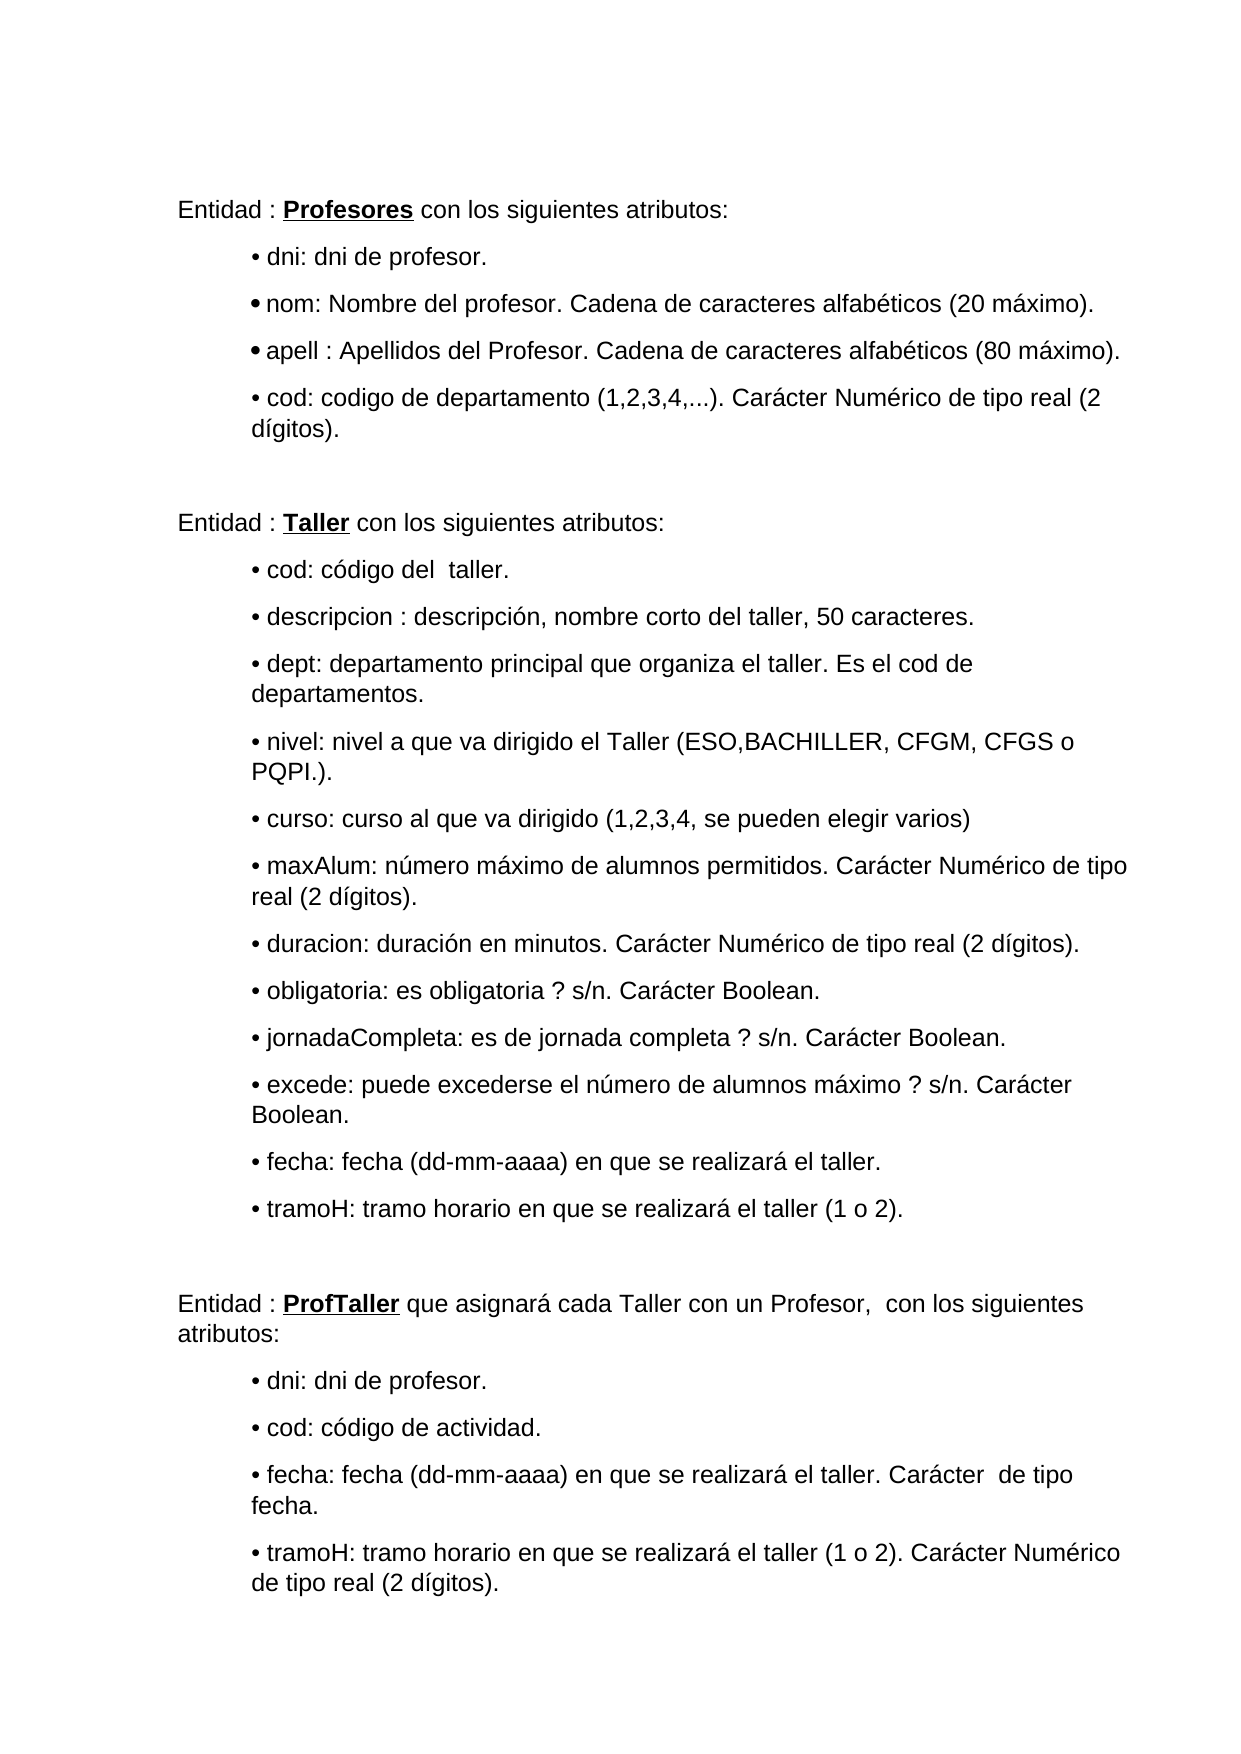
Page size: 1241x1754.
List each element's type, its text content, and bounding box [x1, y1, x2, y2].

text • curso: curso al que va dirigido (1,2,3,4, se pueden elegir varios) [251, 804, 1137, 833]
text • descripcion : descripción, nombre corto del taller, 50 caracteres. [251, 602, 1137, 631]
text • cod: código del taller. [251, 555, 1137, 584]
list apell : Apellidos del Profesor. Cadena de caracteres alfabéticos (80 máximo). [251, 336, 1137, 365]
text • jornadaCompleta: es de jornada completa ? s/n. Carácter Boolean. [251, 1023, 1137, 1052]
text • nivel: nivel a que va dirigido el Taller (ESO,BACHILLER, CFGM, CFGS o PQPI.). [251, 727, 1137, 786]
text • dni: dni de profesor. [251, 242, 1137, 271]
text • dept: departamento principal que organiza el taller. Es el cod de departamentos. [251, 649, 1137, 708]
text • duracion: duración en minutos. Carácter Numérico de tipo real (2 dígitos). [251, 929, 1137, 957]
text • excede: puede excederse el número de alumnos máximo ? s/n. Carácter Boolean. [251, 1070, 1137, 1129]
text • cod: codigo de departamento (1,2,3,4,...). Carácter Numérico de tipo real (2 dígitos). [251, 383, 1137, 442]
text • fecha: fecha (dd-mm-aaaa) en que se realizará el taller. Carácter de tipo fecha. [251, 1460, 1137, 1519]
text • obligatoria: es obligatoria ? s/n. Carácter Boolean. [251, 976, 1137, 1004]
text • cod: código de actividad. [251, 1413, 1137, 1442]
list nom: Nombre del profesor. Cadena de caracteres alfabéticos (20 máximo). [251, 289, 1137, 318]
text Entidad : Taller con los siguientes atributos: [177, 508, 1137, 537]
text Entidad : ProfTaller que asignará cada Taller con un Profesor, con los siguientes atributos: [177, 1289, 1137, 1348]
text • tramoH: tramo horario en que se realizará el taller (1 o 2). [251, 1194, 1137, 1223]
text • dni: dni de profesor. [251, 1366, 1137, 1395]
text • tramoH: tramo horario en que se realizará el taller (1 o 2). Carácter Numérico de tipo real (2 dígitos). [251, 1538, 1137, 1597]
text • maxAlum: número máximo de alumnos permitidos. Carácter Numérico de tipo real (2 dígitos). [251, 851, 1137, 910]
text • fecha: fecha (dd-mm-aaaa) en que se realizará el taller. [251, 1147, 1137, 1176]
text Entidad : Profesores con los siguientes atributos: [177, 195, 1137, 223]
